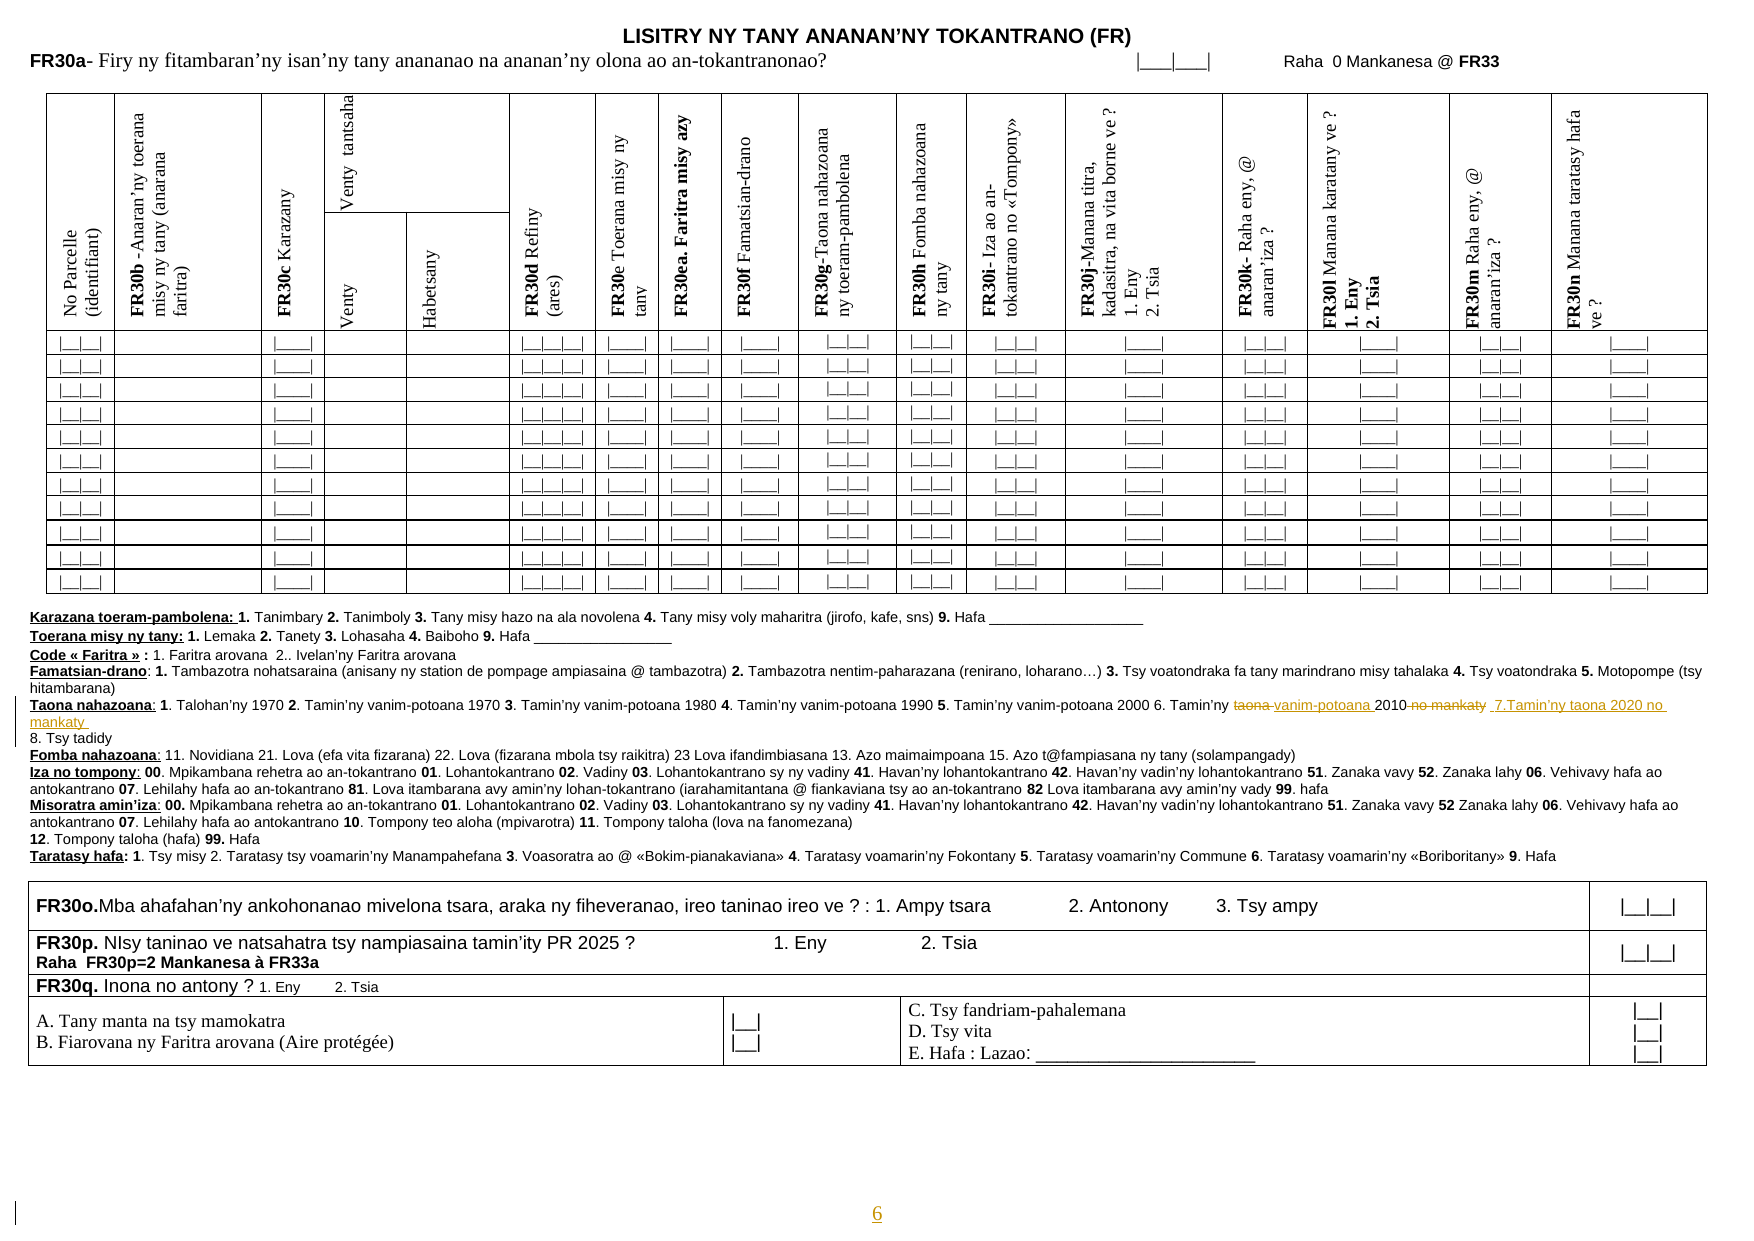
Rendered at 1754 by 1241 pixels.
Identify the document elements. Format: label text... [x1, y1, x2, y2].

table_cell |__|__| [897, 331, 966, 353]
table_cell |____| [1552, 402, 1707, 424]
table_cell [407, 473, 509, 495]
table_cell |____| [722, 402, 798, 424]
table_header FR30g-Taona nahazoana ny toeram-pambolena [799, 94, 896, 330]
table_header |__|__| [1223, 570, 1307, 593]
table_cell |__|__| [1590, 931, 1706, 973]
table_cell [407, 402, 509, 424]
table_header FR30k- Raha eny, @ anaran’iza ? [1223, 94, 1307, 330]
table_cell |__|__| [799, 402, 896, 424]
table_cell |____| [596, 402, 658, 424]
table_header |____| [659, 546, 721, 568]
table_cell |__|__| [47, 449, 114, 472]
table_cell |____| [659, 449, 721, 472]
table_cell |__|__| [47, 425, 114, 448]
table_header |____| [722, 546, 798, 568]
table_cell |____| [1308, 331, 1449, 353]
table_cell |____| [1066, 449, 1222, 472]
table_cell |__|__|__| [510, 473, 595, 495]
table_header |__|__| [799, 521, 896, 544]
table_cell |__|__|__| [510, 331, 595, 353]
table_cell |____| [596, 355, 658, 377]
table_cell Venty [325, 213, 406, 330]
table_cell |__|__|__| [510, 378, 595, 401]
table_cell |__|__| [1223, 425, 1307, 448]
table_cell |____| [1066, 425, 1222, 448]
table_cell |__|__| [1223, 473, 1307, 495]
table_cell |____| [1308, 355, 1449, 377]
table_header [115, 546, 261, 568]
table_cell |____| [1308, 402, 1449, 424]
table_cell [407, 425, 509, 448]
table_cell |__|__|__| [510, 425, 595, 448]
table_header |__|__|__| [510, 546, 595, 568]
table_header |__|__| [1450, 521, 1551, 544]
table_cell [115, 402, 261, 424]
text Famatsian-drano: 1. Tambazotra nohatsaraina (anisany ny station de pompage ampiasaina @ tambazotra) 2. Tambazotra nentim-paharazana (renirano, loharano…) 3. Tsy voatondraka fa tany marindrano misy tahalaka 4. Tsy voatondraka 5. Motopompe (tsy hitambarana) [29, 663, 1724, 696]
table_header FR30o.Mba ahafahan’ny ankohonanao mivelona tsara, araka ny fiheveranao, ireo taninao ireo ve ? : 1. Ampy tsara 2. Antonony 3. Tsy ampy [29, 882, 1589, 930]
table_cell [325, 425, 406, 448]
table_cell |____| [1308, 425, 1449, 448]
table_header |__|__| [47, 546, 114, 568]
table_header Venty tantsaha [325, 94, 509, 212]
table_cell [407, 449, 509, 472]
table_cell |__|__| [1450, 355, 1551, 377]
table_header |__|__| [897, 521, 966, 544]
table_cell |__|__| [967, 402, 1065, 424]
table_header |____| [722, 570, 798, 593]
table_cell |____| [1066, 355, 1222, 377]
table_header |__|__| [1450, 570, 1551, 593]
table_cell |____| [659, 378, 721, 401]
table_cell |____| [722, 355, 798, 377]
table_cell |__|__| [967, 425, 1065, 448]
table_cell |____| [1066, 402, 1222, 424]
table_cell |____| [596, 496, 658, 519]
table_cell |__|__| [967, 331, 1065, 353]
table_header |__|__| [967, 521, 1065, 544]
table_cell |____| [1066, 496, 1222, 519]
table_cell |____| [1552, 473, 1707, 495]
table_cell |__|__| [897, 496, 966, 519]
table_header |____| [262, 546, 324, 568]
table_cell |____| [1308, 449, 1449, 472]
table_header FR30b -Anaran’ny toerana misy ny tany (anarana faritra) [115, 94, 261, 330]
table_header |__|__|__| [510, 570, 595, 593]
table_cell |__|__| [897, 473, 966, 495]
table_cell [115, 449, 261, 472]
table_cell |____| [1308, 378, 1449, 401]
table_cell |__|__| [967, 449, 1065, 472]
table_cell |____| [659, 473, 721, 495]
table_cell |____| [722, 449, 798, 472]
text 12. Tompony taloha (hafa) 99. Hafa [29, 831, 1724, 847]
table_header [325, 570, 406, 593]
table_cell [115, 355, 261, 377]
table_cell [407, 331, 509, 353]
table_cell |____| [659, 425, 721, 448]
table_cell |____| [1308, 496, 1449, 519]
table_cell |____| [262, 425, 324, 448]
table_cell |__|__|__| [510, 496, 595, 519]
table_cell |__|__| [47, 378, 114, 401]
table_cell |____| [1066, 331, 1222, 353]
text 8. Tsy tadidy [29, 730, 1724, 747]
table_header |____| [1066, 521, 1222, 544]
table_cell [115, 378, 261, 401]
table_cell FR30q. Inona no antony ? 1. Eny 2. Tsia [29, 975, 1589, 996]
table_cell |__|__| [897, 402, 966, 424]
table_cell |__|__| [799, 378, 896, 401]
table_header |____| [262, 521, 324, 544]
table_cell |__|__| [47, 496, 114, 519]
text Taona nahazoana: 1. Talohan’ny 1970 2. Tamin’ny vanim-potoana 1970 3. Tamin’ny vanim-potoana 1980 4. Tamin’ny vanim-potoana 1990 5. Tamin’ny vanim-potoana 2000 6. Tamin’ny vanim-potoana 2010 7.Tamin’ny taona 2020 no mankaty [29, 696, 1724, 730]
table_cell |__|__| [1450, 378, 1551, 401]
text FR30a- Firy ny fitambaran’ny isan’ny tany anananao na ananan’ny olona ao an-tokantranonao? |___|___| Raha 0 Mankanesa @ FR33 [29, 48, 1724, 72]
table_header |____| [659, 521, 721, 544]
table_cell |____| [722, 425, 798, 448]
table_cell [115, 331, 261, 353]
table_cell |__|__| [47, 402, 114, 424]
table_header |____| [722, 521, 798, 544]
text LISITRY NY TANY ANANAN’NY TOKANTRANO (FR) [29, 24, 1724, 48]
table_cell |____| [722, 473, 798, 495]
table_cell |__|__| [897, 355, 966, 377]
table_header |____| [1066, 570, 1222, 593]
table_cell |__| |__| |__| [1590, 997, 1706, 1065]
table_cell |____| [262, 473, 324, 495]
table_header [407, 546, 509, 568]
table_header FR30d Refiny (ares) [510, 94, 595, 330]
table_cell [325, 378, 406, 401]
table_cell [325, 449, 406, 472]
table_cell [325, 355, 406, 377]
table_header |__|__| [799, 570, 896, 593]
table_cell |__|__| [1223, 449, 1307, 472]
table_cell C. Tsy fandriam-pahalemana D. Tsy vita E. Hafa : Lazao: _____________________ [901, 997, 1589, 1065]
table_cell [407, 378, 509, 401]
table_header |__|__| [799, 546, 896, 568]
table_header FR30m Raha eny, @ anaran’iza ? [1450, 94, 1551, 330]
text Misoratra amin’iza: 00. Mpikambana rehetra ao an-tokantrano 01. Lohantokantrano 02. Vadiny 03. Lohantokantrano sy ny vadiny 41. Havan’ny lohantokantrano 42. Havan’ny vadin’ny lohantokantrano 51. Zanaka vavy 52 Zanaka lahy 06. Vehivavy hafa ao antokantrano 07. Lehilahy hafa ao antokantrano 10. Tompony teo aloha (mpivarotra) 11. Tompony taloha (lova na fanomezana) [29, 797, 1724, 831]
table_cell |__|__| [1223, 496, 1307, 519]
table_cell |__|__| [967, 496, 1065, 519]
table_header FR30e Toerana misy ny tany [596, 94, 658, 330]
table_cell |__|__| [799, 331, 896, 353]
table_header |____| [596, 570, 658, 593]
table_header FR30n Manana taratasy hafa ve ? [1552, 94, 1707, 330]
table_cell |____| [1552, 355, 1707, 377]
table_header |__|__| [897, 546, 966, 568]
table_cell |__|__| [897, 425, 966, 448]
table_header [115, 521, 261, 544]
table_cell Habetsany [407, 213, 509, 330]
table_cell [115, 425, 261, 448]
text Code « Faritra » : 1. Faritra arovana 2.. Ivelan’ny Faritra arovana [29, 646, 1724, 663]
table_header No Parcelle (identifiant) [47, 94, 114, 330]
table_header [325, 521, 406, 544]
table_cell |____| [596, 331, 658, 353]
table_header FR30c Karazany [262, 94, 324, 330]
text Karazana toeram-pambolena: 1. Tanimbary 2. Tanimboly 3. Tany misy hazo na ala novolena 4. Tany misy voly maharitra (jirofo, kafe, sns) 9. Hafa ___________________ [29, 608, 1724, 625]
table_header FR30h Fomba nahazoana ny tany [897, 94, 966, 330]
table_cell |____| [659, 496, 721, 519]
table_cell |__|__| [1450, 449, 1551, 472]
table_cell |____| [596, 449, 658, 472]
table_cell |__|__| [1450, 402, 1551, 424]
table_cell |____| [722, 496, 798, 519]
table_cell |__|__| [967, 378, 1065, 401]
table_cell |__|__| [967, 355, 1065, 377]
table_cell [325, 331, 406, 353]
table_header |____| [596, 546, 658, 568]
table_cell |____| [262, 331, 324, 353]
table_cell |____| [596, 425, 658, 448]
table_cell [407, 355, 509, 377]
table_cell |__|__| [47, 355, 114, 377]
table_cell |____| [659, 355, 721, 377]
table_cell [115, 473, 261, 495]
text Iza no tompony: 00. Mpikambana rehetra ao an-tokantrano 01. Lohantokantrano 02. Vadiny 03. Lohantokantrano sy ny vadiny 41. Havan’ny lohantokantrano 42. Havan’ny vadin’ny lohantokantrano 51. Zanaka vavy 52. Zanaka lahy 06. Vehivavy hafa ao antokantrano 07. Lehilahy hafa ao an-tokantrano 81. Lova itambarana avy amin’ny lohan-tokantrano (iarahamitantana @ fiankaviana tsy ao an-tokantrano 82 Lova itambarana avy amin’ny vady 99. hafa [29, 763, 1724, 797]
table_header FR30f Famatsian-drano [722, 94, 798, 330]
table_cell [325, 473, 406, 495]
table_cell |__|__| [47, 473, 114, 495]
table_cell |__|__| [799, 355, 896, 377]
table_cell |__|__| [799, 473, 896, 495]
table_header |____| [1066, 546, 1222, 568]
table_cell |____| [1552, 425, 1707, 448]
table_cell |__|__| [47, 331, 114, 353]
table_header |__|__| [967, 546, 1065, 568]
table_header |____| [1308, 546, 1449, 568]
table_cell [325, 402, 406, 424]
table_header |____| [1308, 570, 1449, 593]
table_header |__|__| [897, 570, 966, 593]
table_header |__|__| [1223, 546, 1307, 568]
table_cell |____| [262, 378, 324, 401]
table_cell |____| [1552, 378, 1707, 401]
table_cell |____| [1066, 473, 1222, 495]
table_cell |____| [722, 331, 798, 353]
table_cell |____| [722, 378, 798, 401]
table_cell |__| |__| [724, 997, 900, 1065]
table_header FR30j-Manana titra, kadasitra, na vita borne ve ? 1. Eny 2. Tsia [1066, 94, 1222, 330]
table_cell |____| [1066, 378, 1222, 401]
table_header [407, 570, 509, 593]
table_cell |____| [659, 402, 721, 424]
table_cell |____| [596, 473, 658, 495]
table_header |____| [262, 570, 324, 593]
table_cell |__|__|__| [510, 355, 595, 377]
table_cell |__|__| [1223, 355, 1307, 377]
table_cell |____| [262, 449, 324, 472]
table_header |____| [1552, 546, 1707, 568]
table_header |____| [659, 570, 721, 593]
table_cell |__|__| [1223, 402, 1307, 424]
table_header [407, 521, 509, 544]
table_cell |__|__| [799, 449, 896, 472]
table_header FR30ea. Faritra misy azy [659, 94, 721, 330]
table_cell |__|__| [967, 473, 1065, 495]
table_header |____| [596, 521, 658, 544]
table_cell |____| [659, 331, 721, 353]
text Toerana misy ny tany: 1. Lemaka 2. Tanety 3. Lohasaha 4. Baiboho 9. Hafa _________________ [29, 627, 1724, 644]
text Fomba nahazoana: 11. Novidiana 21. Lova (efa vita fizarana) 22. Lova (fizarana mbola tsy raikitra) 23 Lova ifandimbiasana 13. Azo maimaimpoana 15. Azo t@fampiasana ny tany (solampangady) [29, 747, 1724, 763]
table_header |__|__| [47, 570, 114, 593]
table_cell |__|__| [1450, 331, 1551, 353]
table_cell |__|__| [1223, 331, 1307, 353]
table_header |____| [1552, 570, 1707, 593]
table_header FR30l Manana karatany ve ? 1. Eny 2. Tsia [1308, 94, 1449, 330]
table_cell |____| [262, 355, 324, 377]
table_cell |__|__| [897, 449, 966, 472]
table_header FR30i- Iza ao an-tokantrano no «Tompony» [967, 94, 1065, 330]
table_cell |____| [1308, 473, 1449, 495]
table_cell |__|__| [1450, 473, 1551, 495]
table_header |__|__| [1450, 546, 1551, 568]
table_header |__|__|__| [510, 521, 595, 544]
table_header |__|__| [1590, 882, 1706, 930]
table_cell [325, 496, 406, 519]
table_cell [115, 496, 261, 519]
table_cell |____| [1552, 449, 1707, 472]
table_cell |__|__| [897, 378, 966, 401]
table_header [115, 570, 261, 593]
table_cell |__|__| [1450, 425, 1551, 448]
table_cell FR30p. NIsy taninao ve natsahatra tsy nampiasaina tamin’ity PR 2025 ? 1. Eny 2. Tsia Raha FR30p=2 Mankanesa à FR33a [29, 931, 1589, 973]
table_header |__|__| [47, 521, 114, 544]
table_cell |__|__| [799, 425, 896, 448]
table_cell |__|__|__| [510, 449, 595, 472]
table_cell |__|__|__| [510, 402, 595, 424]
table_cell [1590, 975, 1706, 996]
table_cell |__|__| [799, 496, 896, 519]
table_cell |__|__| [1223, 378, 1307, 401]
table_header [325, 546, 406, 568]
table_cell |____| [1552, 331, 1707, 353]
table_cell |____| [262, 496, 324, 519]
table_header |____| [1552, 521, 1707, 544]
table_header |__|__| [1223, 521, 1307, 544]
table_cell |____| [596, 378, 658, 401]
table_header |____| [1308, 521, 1449, 544]
table_cell [407, 496, 509, 519]
text Taratasy hafa: 1. Tsy misy 2. Taratasy tsy voamarin’ny Manampahefana 3. Voasoratra ao @ «Bokim-pianakaviana» 4. Taratasy voamarin’ny Fokontany 5. Taratasy voamarin’ny Commune 6. Taratasy voamarin’ny «Boriboritany» 9. Hafa [29, 847, 1724, 864]
table_cell |____| [1552, 496, 1707, 519]
table_cell |__|__| [1450, 496, 1551, 519]
table_cell A. Tany manta na tsy mamokatra B. Fiarovana ny Faritra arovana (Aire protégée) [29, 997, 723, 1065]
table_cell |____| [262, 402, 324, 424]
table_header |__|__| [967, 570, 1065, 593]
